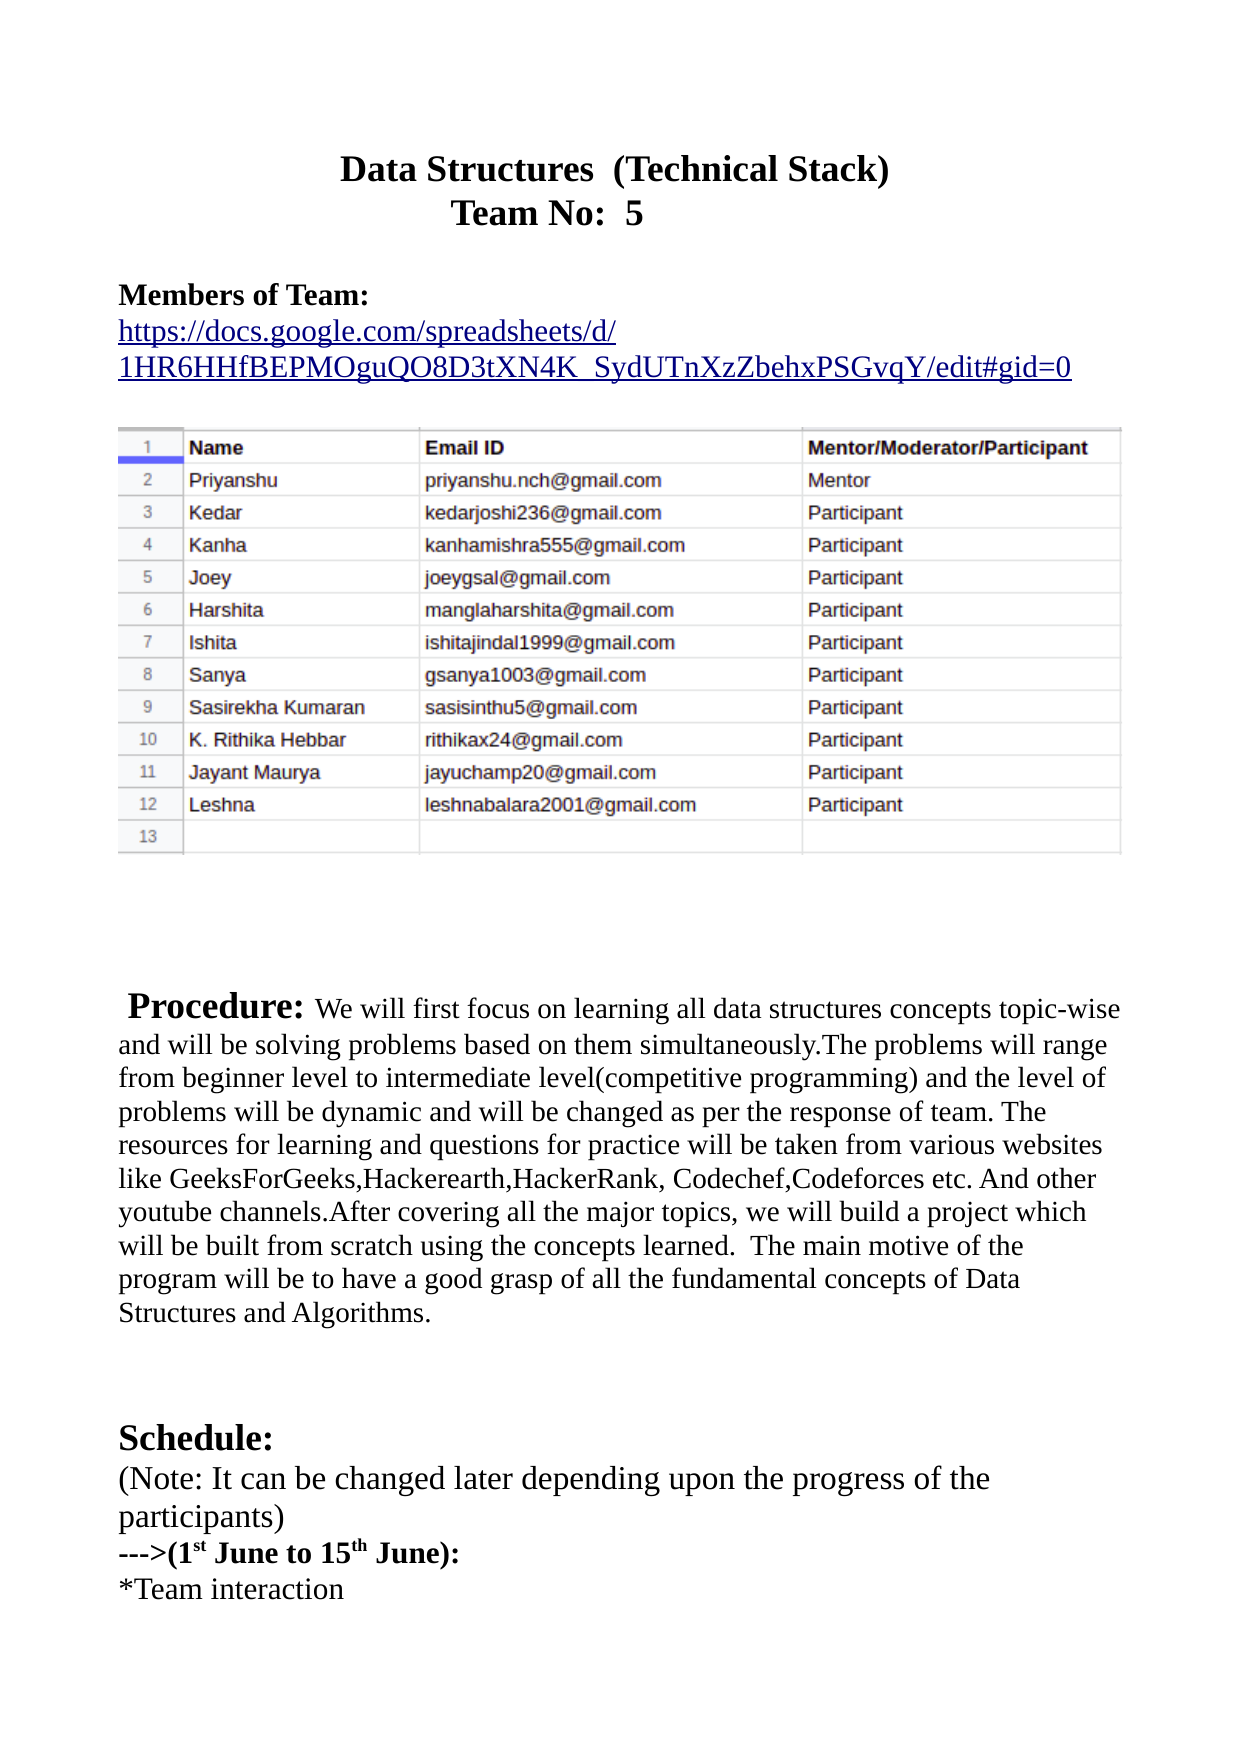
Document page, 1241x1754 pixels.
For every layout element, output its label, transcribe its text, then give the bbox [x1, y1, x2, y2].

text *Team interaction [118, 1571, 1122, 1607]
text (Note: It can be changed later depending upon the progress of the participants) [118, 1458, 1122, 1535]
text Data Structures (Technical Stack) [118, 147, 1122, 190]
text Procedure: We will first focus on learning all data structures concepts topic-wise and will be solving problems based on them simultaneously.The problems will range from beginner level to intermediate level(competitive programming) and the level of problems will be dynamic and will be changed as per the response of team. The resources for learning and questions for practice will be taken from various websites like GeeksForGeeks,Hackerearth,HackerRank, Codechef,Codeforces etc. And other youtube channels.After covering all the major topics, we will build a project which will be built from scratch using the concepts learned. The main motive of the program will be to have a good grasp of all the fundamental concepts of Data Structures and Algorithms. [118, 984, 1122, 1329]
text Members of Team: [118, 276, 1122, 312]
text Team No: 5 [118, 190, 1122, 233]
text --->(1st June to 15th June): [118, 1535, 1122, 1571]
text https://docs.google.com/spreadsheets/d/1HR6HHfBEPMOguQO8D3tXN4K_SydUTnXzZbehxPSGvqY/edit#gid=0 [118, 312, 1122, 384]
picture [118, 427, 1123, 855]
text Schedule: [118, 1415, 1122, 1458]
